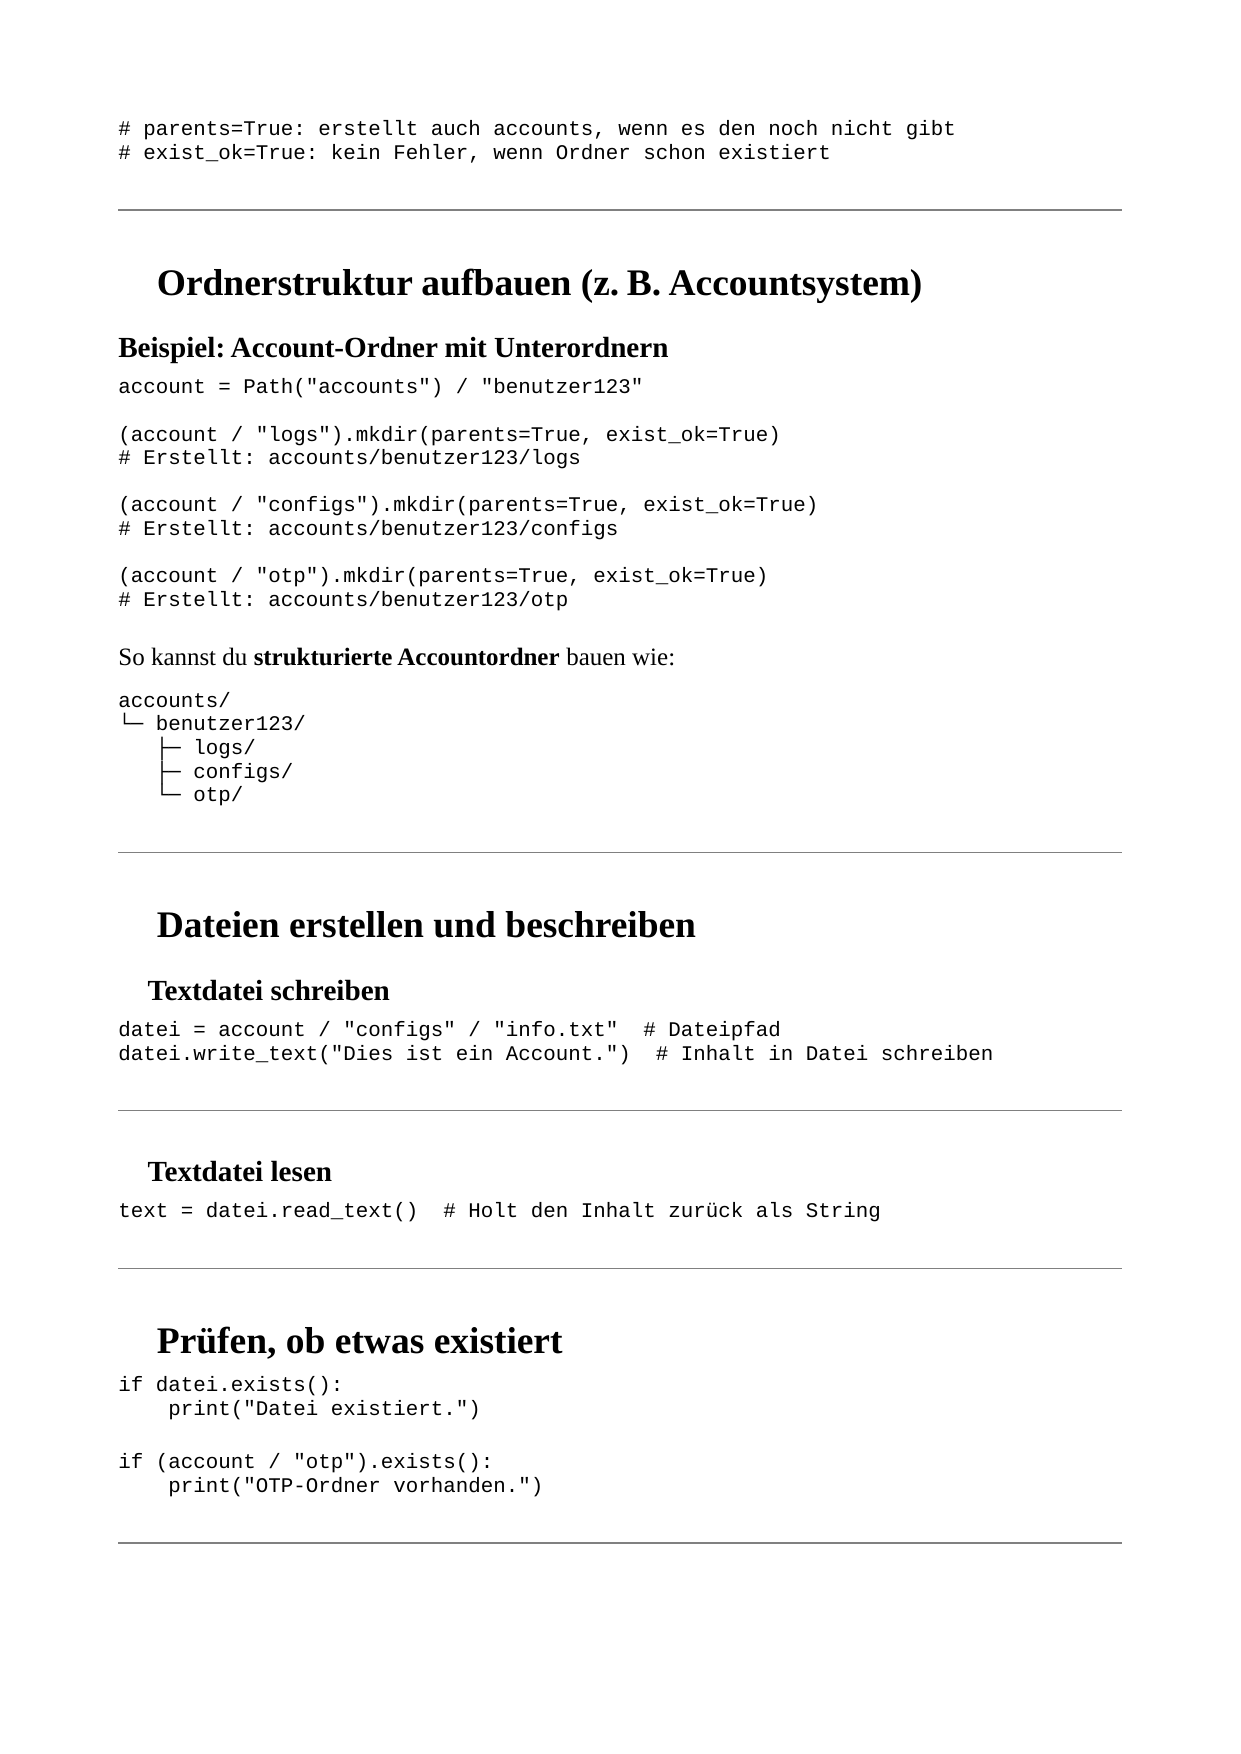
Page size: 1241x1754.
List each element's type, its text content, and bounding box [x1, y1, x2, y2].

text # parents=True: erstellt auch accounts, wenn es den noch nicht gibt [118, 118, 1122, 142]
text if datei.exists(): [118, 1374, 1122, 1398]
text print("Datei existiert.") [118, 1398, 1122, 1422]
text # Erstellt: accounts/benutzer123/logs [118, 447, 1122, 471]
text # Erstellt: accounts/benutzer123/configs [118, 518, 1122, 542]
text └─ benutzer123/ [118, 713, 1122, 737]
text print("OTP-Ordner vorhanden.") [118, 1475, 1122, 1498]
subtitle Beispiel: Account-Ordner mit Unterordnern [118, 330, 1122, 364]
text (account / "logs").mkdir(parents=True, exist_ok=True) [118, 423, 1122, 447]
text datei.write_text("Dies ist ein Account.") # Inhalt in Datei schreiben [118, 1042, 1122, 1066]
subtitle 📝 Dateien erstellen und beschreiben [118, 903, 1122, 946]
text (account / "otp").mkdir(parents=True, exist_ok=True) [118, 565, 1122, 589]
text ├─ configs/ [118, 761, 161, 784]
text So kannst du strukturierte Accountordner bauen wie: [118, 642, 1122, 671]
text (account / "configs").mkdir(parents=True, exist_ok=True) [118, 494, 1122, 518]
text text = datei.read_text() # Holt den Inhalt zurück als String [118, 1201, 1122, 1224]
text if (account / "otp").exists(): [118, 1451, 1122, 1475]
text ├─ logs/ [118, 737, 1122, 761]
text datei = account / "configs" / "info.txt" # Dateipfad [118, 1019, 1122, 1042]
subtitle 📂 Ordnerstruktur aufbauen (z. B. Accountsystem) [118, 260, 1122, 303]
text ├─ configs/ [162, 761, 1122, 784]
subtitle 📌 Textdatei lesen [118, 1154, 1122, 1188]
text accounts/ [118, 690, 1122, 713]
text # exist_ok=True: kein Fehler, wenn Ordner schon existiert [118, 142, 1122, 165]
text └─ otp/ [118, 784, 1122, 808]
subtitle ✅ Prüfen, ob etwas existiert [118, 1319, 1122, 1362]
text account = Path("accounts") / "benutzer123" [118, 376, 1122, 400]
text # Erstellt: accounts/benutzer123/otp [118, 589, 1122, 613]
subtitle 📌 Textdatei schreiben [118, 973, 1122, 1006]
